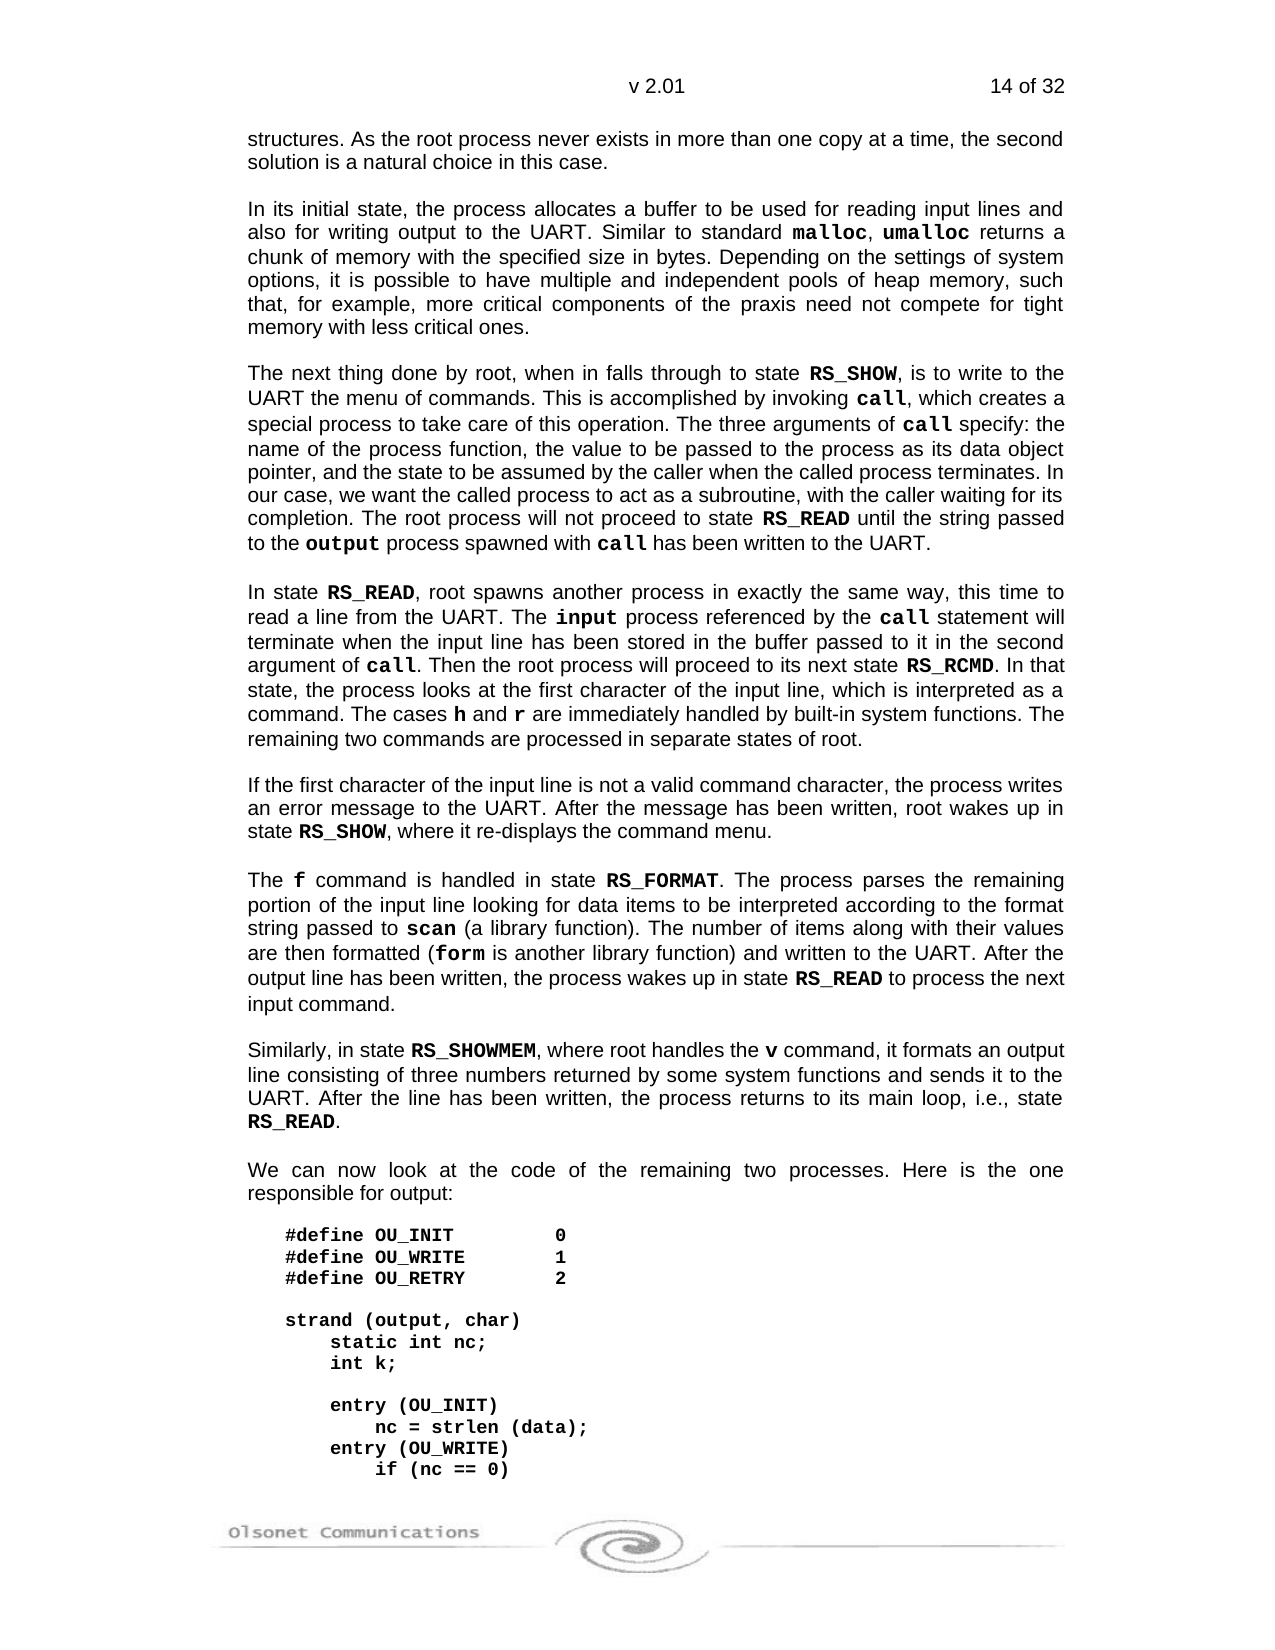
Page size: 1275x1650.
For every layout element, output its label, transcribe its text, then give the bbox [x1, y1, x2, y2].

text #define OU_WRITE 1 [285, 1247, 1065, 1269]
text We can now look at the code of the remaining two processes. Here is the one responsible for output: [247, 1158, 1065, 1205]
text if (nc == 0) [285, 1460, 1065, 1481]
text entry (OU_INIT) [285, 1396, 1065, 1417]
text The f command is handled in state RS_FORMAT. The process parses the remaining portion of the input line looking for data items to be interpreted according to the format string passed to scan (a library function). The number of items along with their values are then formatted (form is another library function) and written to the UART. After the output line has been written, the process wakes up in state RS_READ to process the next input command. [247, 868, 1065, 1015]
text In state RS_READ, root spawns another process in exactly the same way, this time to read a line from the UART. The input process referenced by the call statement will terminate when the input line has been stored in the buffer passed to it in the second argument of call. Then the root process will proceed to its next state RS_RCMD. In that state, the process looks at the first character of the input line, which is interpreted as a command. The cases h and r are immediately handled by built-in system functions. The remaining two commands are processed in separate states of root. [247, 580, 1065, 750]
text If the first character of the input line is not a valid command character, the process writes an error message to the UART. After the message has been written, root wakes up in state RS_SHOW, where it re-displays the command menu. [247, 774, 1065, 845]
text strand (output, char) [285, 1311, 1065, 1332]
text Similarly, in state RS_SHOWMEM, where root handles the v command, it formats an output line consisting of three numbers returned by some system functions and sends it to the UART. After the line has been written, the process returns to its main loop, i.e., state RS_READ. [247, 1038, 1065, 1135]
text #define OU_RETRY 2 [285, 1269, 1065, 1290]
picture [210, 1504, 1065, 1596]
text static int nc; [285, 1332, 1065, 1354]
text In its initial state, the process allocates a buffer to be used for reading input lines and also for writing output to the UART. Similar to standard malloc, umalloc returns a chunk of memory with the specified size in bytes. Depending on the settings of system options, it is possible to have multiple and independent pools of heap memory, such that, for example, more critical components of the praxis need not compete for tight memory with less critical ones. [247, 197, 1065, 339]
text The next thing done by root, when in falls through to state RS_SHOW, is to write to the UART the menu of commands. This is accomplished by invoking call, which creates a special process to take care of this operation. The three arguments of call specify: the name of the process function, the value to be passed to the process as its data object pointer, and the state to be assumed by the caller when the called process terminates. In our case, we want the called process to act as a subroutine, with the caller waiting for its completion. The root process will not proceed to state RS_READ until the string passed to the output process spawned with call has been written to the UART. [247, 362, 1065, 557]
text int k; [285, 1354, 1065, 1375]
text #define OU_INIT 0 [285, 1226, 1065, 1247]
text nc = strlen (data); [285, 1417, 1065, 1439]
text structures. As the root process never exists in more than one copy at a time, the second solution is a natural choice in this case. [247, 128, 1065, 174]
text entry (OU_WRITE) [285, 1439, 1065, 1460]
